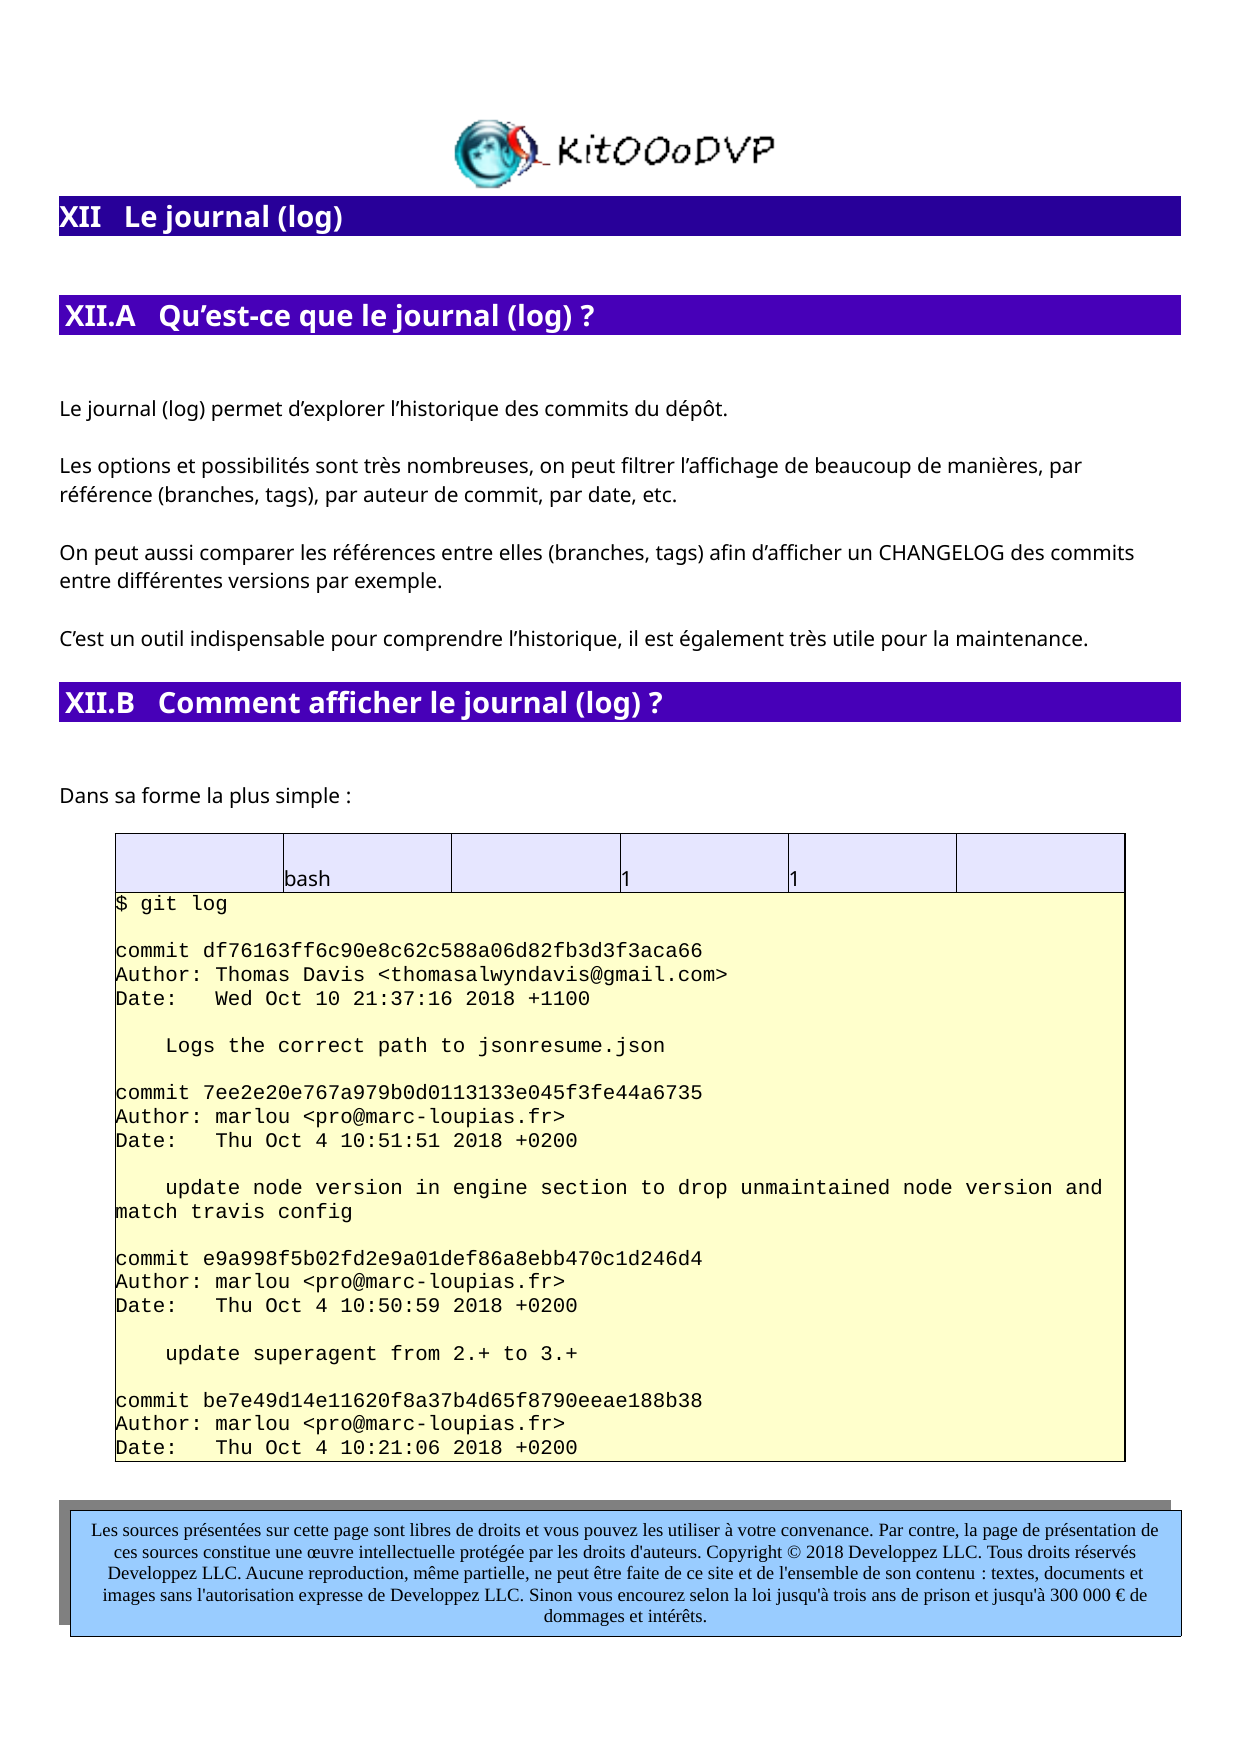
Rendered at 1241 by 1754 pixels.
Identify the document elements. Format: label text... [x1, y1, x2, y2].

text Dans sa forme la plus simple : [59, 781, 1181, 809]
text C’est un outil indispensable pour comprendre l’historique, il est également très utile pour la maintenance. [59, 624, 1181, 653]
subtitle Qu’est-ce que le journal (log) ? [59, 295, 1181, 335]
table_header 1 [789, 834, 956, 892]
table_header [116, 834, 283, 892]
subtitle Comment afficher le journal (log) ? [59, 682, 1181, 722]
subtitle Le journal (log) [59, 196, 1181, 236]
text Les options et possibilités sont très nombreuses, on peut filtrer l’affichage de beaucoup de manières, par référence (branches, tags), par auteur de commit, par date, etc. [59, 452, 1181, 508]
table_header [452, 834, 620, 892]
text Le journal (log) permet d’explorer l’historique des commits du dépôt. [59, 394, 1181, 422]
text On peut aussi comparer les références entre elles (branches, tags) afin d’afficher un CHANGELOG des commits entre différentes versions par exemple. [59, 538, 1181, 595]
picture [453, 118, 781, 191]
table_header bash [284, 834, 451, 892]
table_header [957, 834, 1124, 892]
table_header 1 [621, 834, 788, 892]
